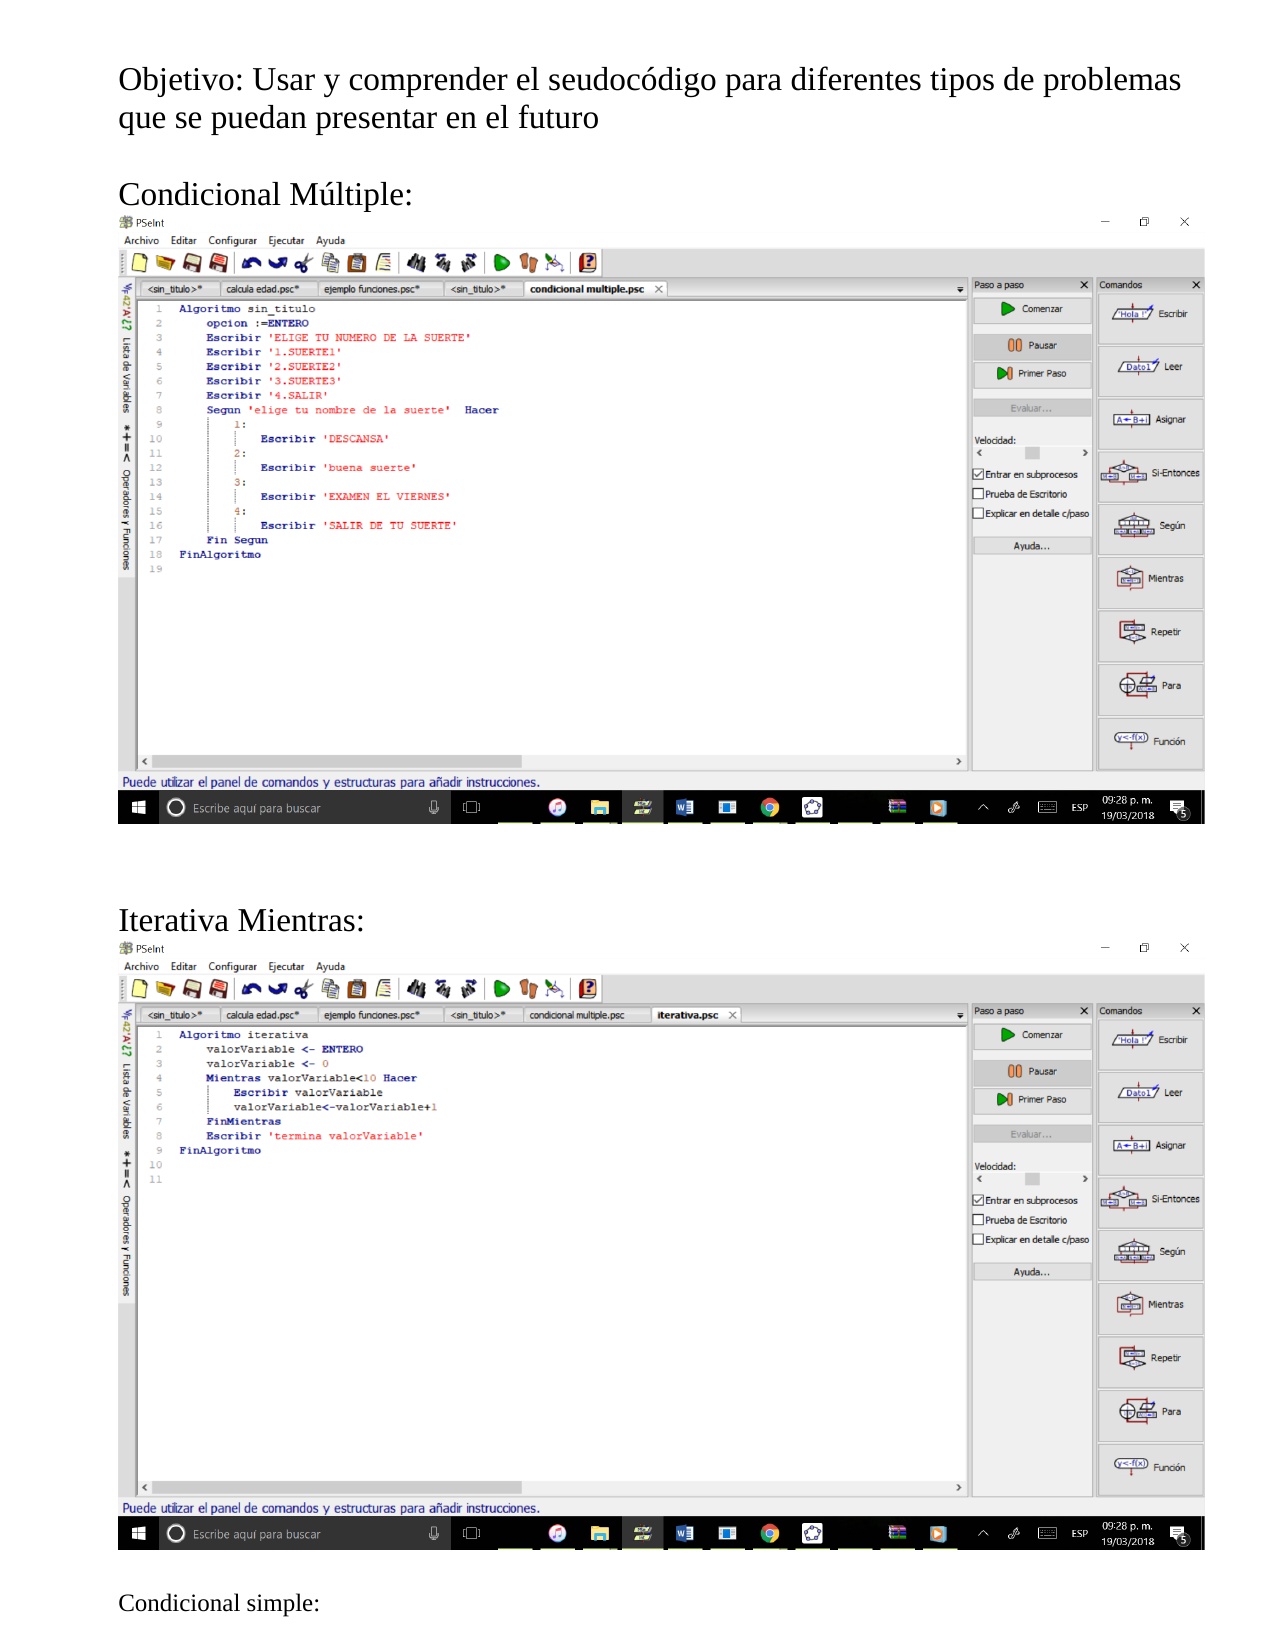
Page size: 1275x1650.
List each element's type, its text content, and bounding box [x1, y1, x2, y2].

text Iterativa Mientras: [118, 900, 1205, 938]
text Condicional simple: [118, 1588, 1205, 1617]
text Objetivo: Usar y comprender el seudocódigo para diferentes tipos de problemas que se puedan presentar en el futuro [118, 59, 1205, 136]
text Condicional Múltiple: [118, 174, 1205, 212]
